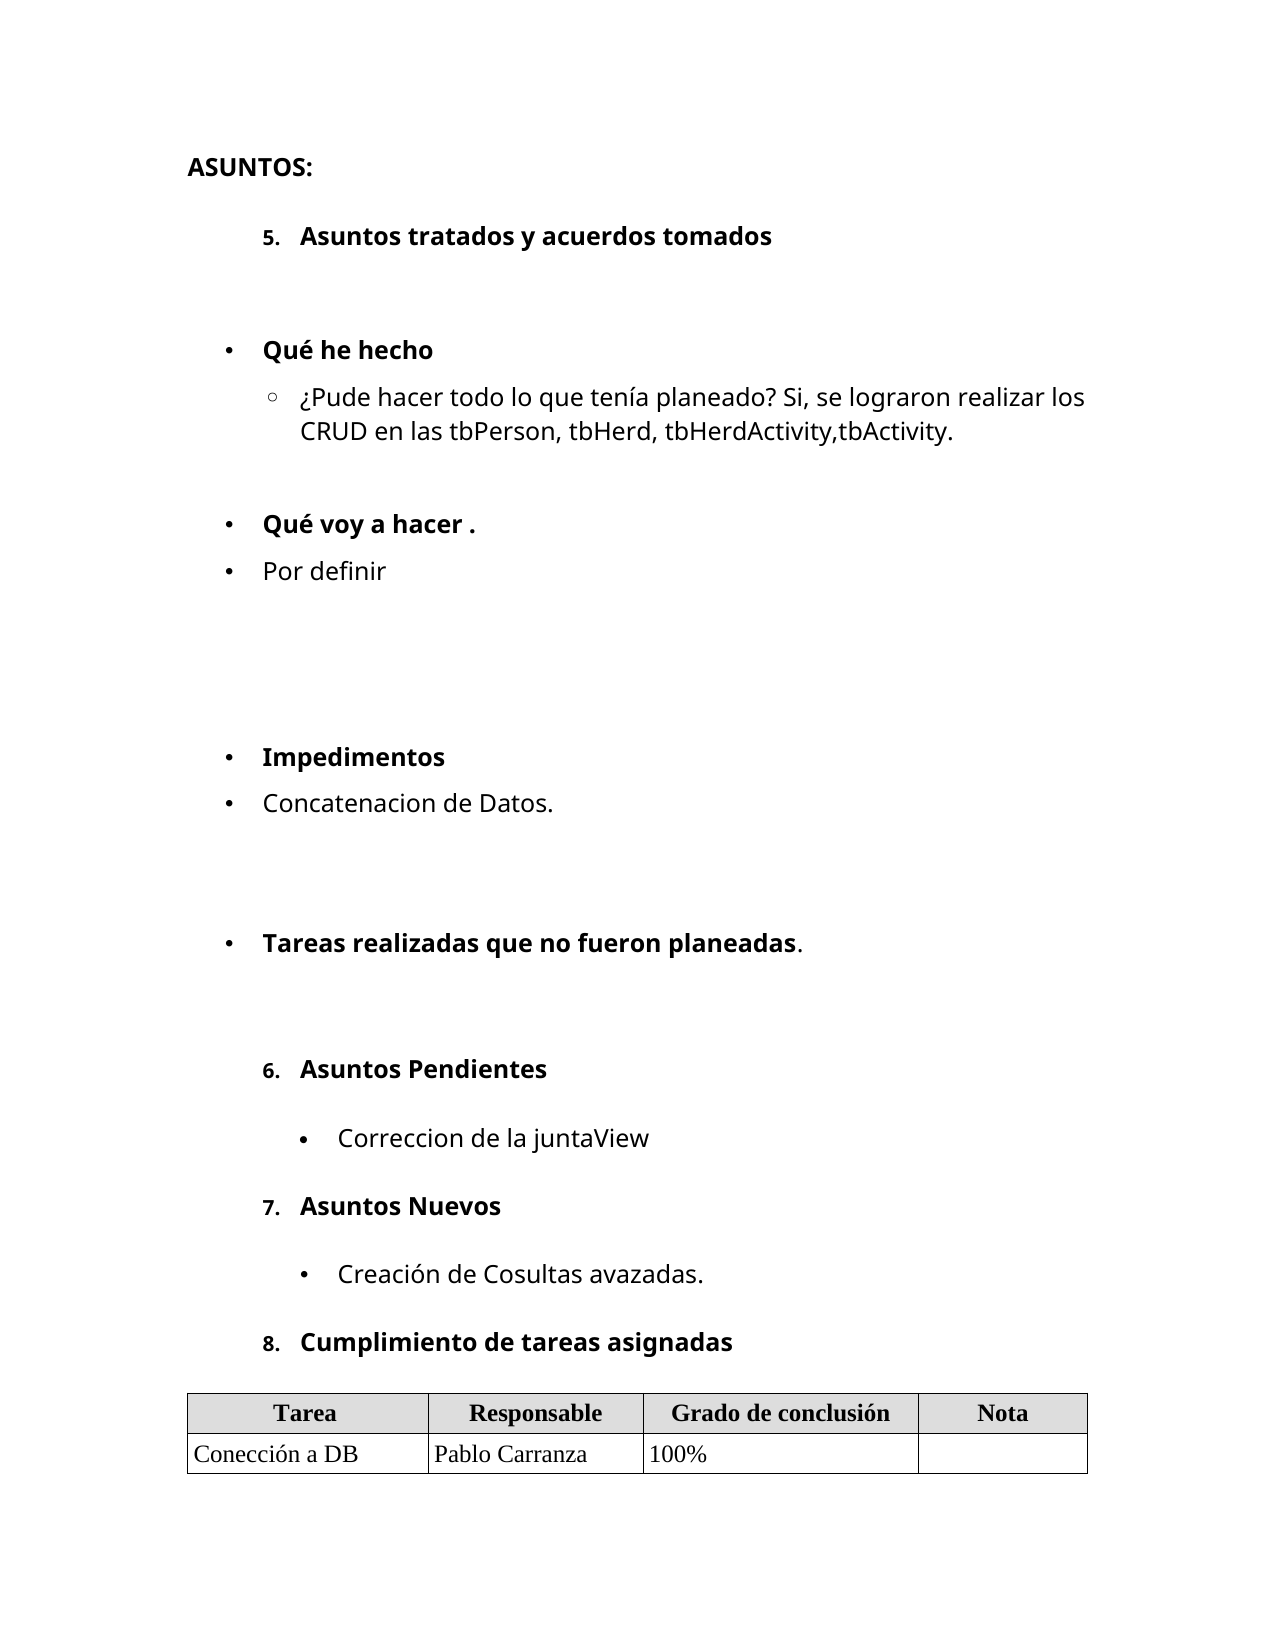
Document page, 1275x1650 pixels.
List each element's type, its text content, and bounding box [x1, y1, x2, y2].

list ¿Pude hacer todo lo que tenía planeado? Si, se lograron realizar los CRUD en las tbPerson, tbHerd, tbHerdActivity,tbActivity. [262, 379, 1087, 447]
list Concatenacion de Datos. [225, 786, 1087, 820]
table_header Nota [919, 1394, 1087, 1433]
list Qué voy a hacer . [225, 507, 1087, 541]
list Por definir [225, 553, 1087, 587]
list Asuntos Nuevos [262, 1188, 1087, 1222]
table_cell 100% [644, 1434, 918, 1473]
table_header Grado de conclusión [644, 1394, 918, 1433]
table_header Tarea [188, 1394, 428, 1433]
list Tareas realizadas que no fueron planeadas. [225, 926, 1087, 960]
list Correccion de la juntaView [300, 1120, 1087, 1154]
list Impedimentos [225, 739, 1087, 773]
table_cell Conección a DB [188, 1434, 428, 1473]
list Asuntos Pendientes [262, 1052, 1087, 1086]
list Cumplimiento de tareas asignadas [262, 1324, 1087, 1359]
table_cell [919, 1434, 1087, 1473]
text ASUNTOS: [187, 150, 1087, 184]
list Asuntos tratados y acuerdos tomados [262, 218, 1087, 252]
table_header Responsable [429, 1394, 643, 1433]
table_cell Pablo Carranza [429, 1434, 643, 1473]
list Qué he hecho [225, 333, 1087, 367]
list Creación de Cosultas avazadas. [300, 1256, 1087, 1291]
